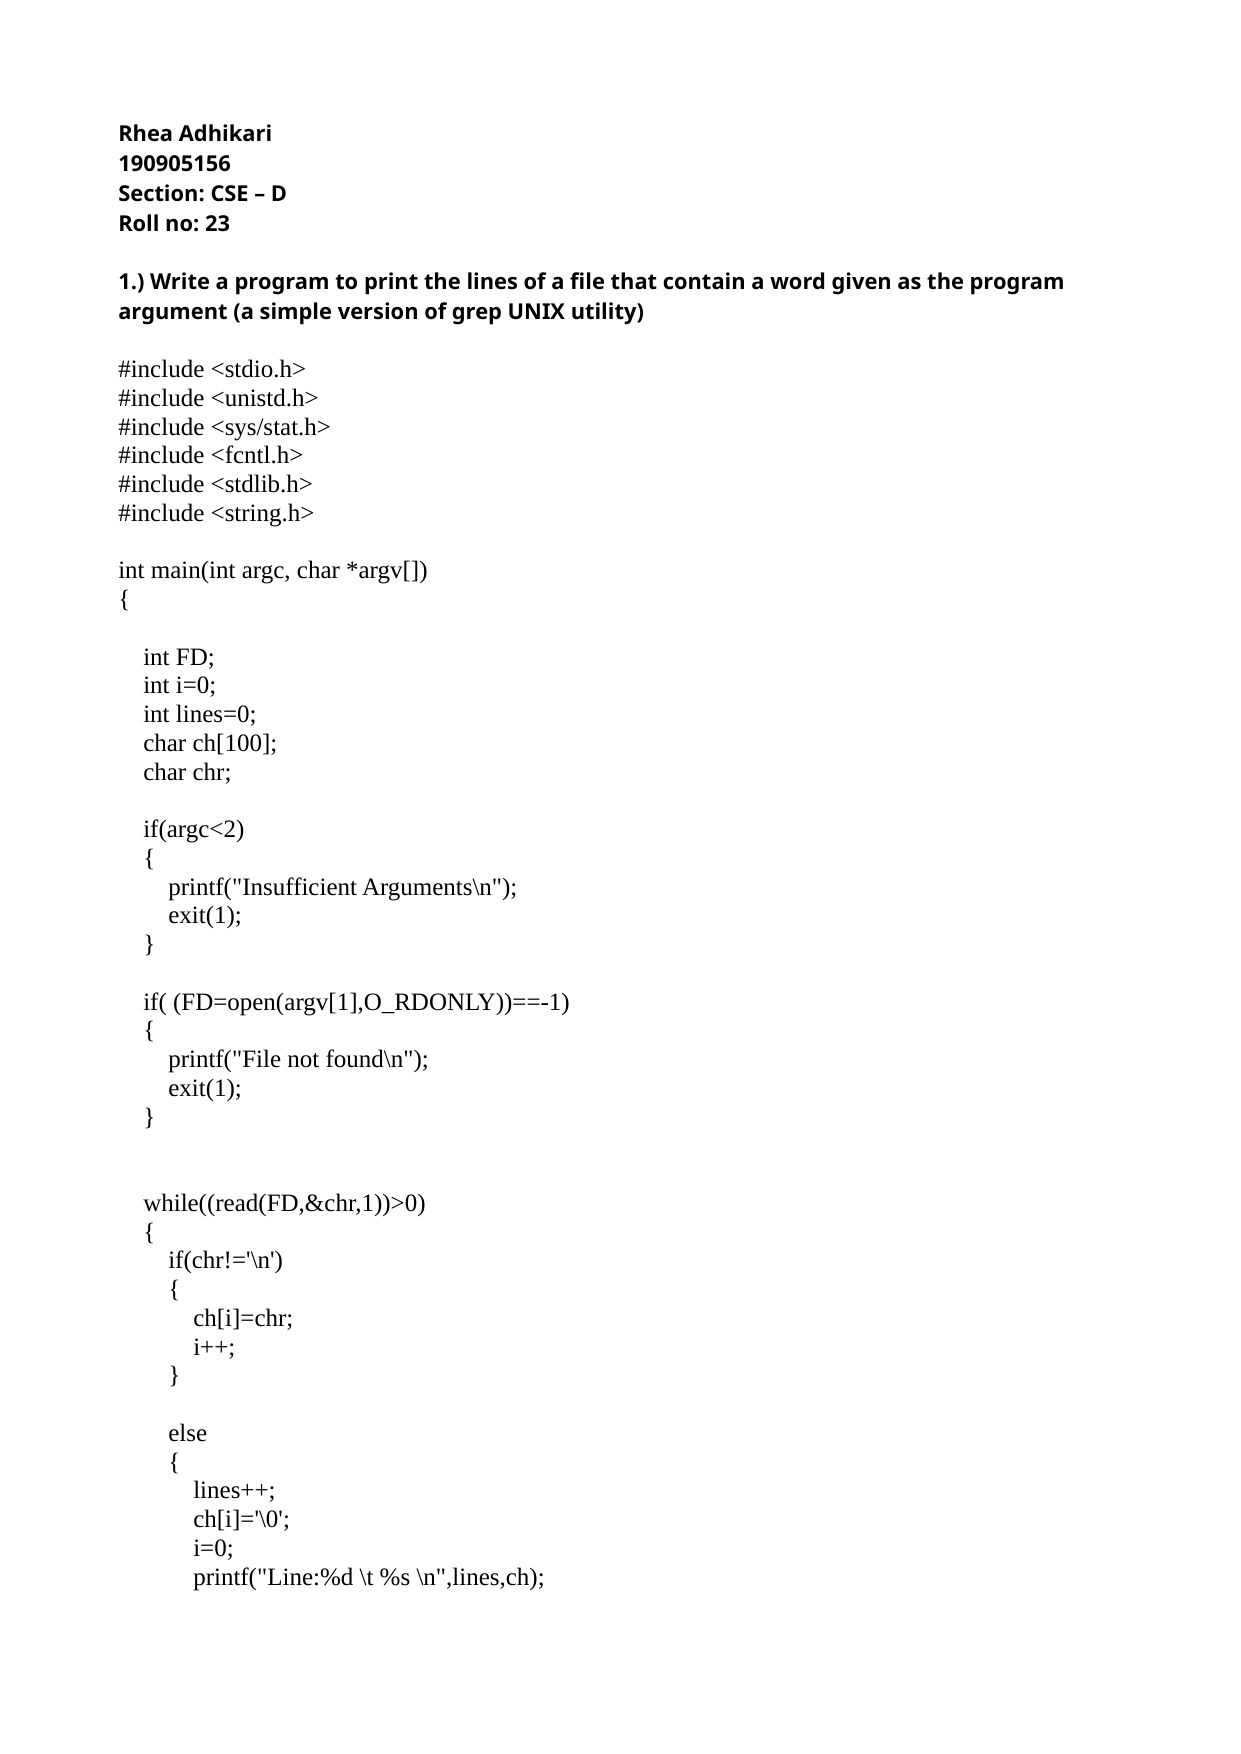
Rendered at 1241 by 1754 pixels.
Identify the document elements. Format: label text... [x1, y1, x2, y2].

text else [118, 1418, 1122, 1447]
text #include <stdio.h> [118, 354, 1122, 383]
text #include <unistd.h> [118, 383, 1122, 412]
text char ch[100]; [118, 728, 1122, 757]
text exit(1); [118, 901, 1122, 929]
text } [118, 929, 1122, 958]
text while((read(FD,&chr,1))>0) [118, 1188, 1122, 1217]
text i++; [118, 1332, 1122, 1361]
text if(argc<2) [118, 814, 1122, 843]
text 1.) Write a program to print the lines of a file that contain a word given as the program argument (a simple version of grep UNIX utility) [118, 266, 1122, 326]
text { [118, 1447, 1122, 1476]
text { [118, 584, 1122, 613]
text ch[i]='\0'; [118, 1504, 1122, 1533]
text printf("Insufficient Arguments\n"); [118, 872, 1122, 901]
text int i=0; [118, 671, 1122, 699]
text printf("File not found\n"); [118, 1044, 1122, 1073]
text lines++; [118, 1476, 1122, 1504]
text 190905156 [118, 148, 1122, 178]
text char chr; [118, 757, 1122, 786]
text { [118, 1274, 1122, 1303]
text ch[i]=chr; [118, 1303, 1122, 1332]
text { [118, 1016, 1122, 1044]
text } [118, 1361, 1122, 1389]
text { [118, 1217, 1122, 1246]
text } [118, 1102, 1122, 1131]
text #include <string.h> [118, 498, 1122, 527]
text i=0; [118, 1533, 1122, 1562]
text { [118, 843, 1122, 872]
text Section: CSE – D [118, 178, 1122, 207]
text int main(int argc, char *argv[]) [118, 556, 1122, 584]
text #include <stdlib.h> [118, 469, 1122, 498]
text if( (FD=open(argv[1],O_RDONLY))==-1) [118, 987, 1122, 1016]
text Roll no: 23 [118, 207, 1122, 237]
text int lines=0; [118, 699, 1122, 728]
text printf("Line:%d \t %s \n",lines,ch); [118, 1562, 1122, 1591]
text #include <sys/stat.h> [118, 412, 1122, 441]
text int FD; [118, 642, 1122, 671]
text if(chr!='\n') [118, 1246, 1122, 1274]
text exit(1); [118, 1073, 1122, 1102]
text Rhea Adhikari [118, 118, 1122, 148]
text #include <fcntl.h> [118, 441, 1122, 469]
